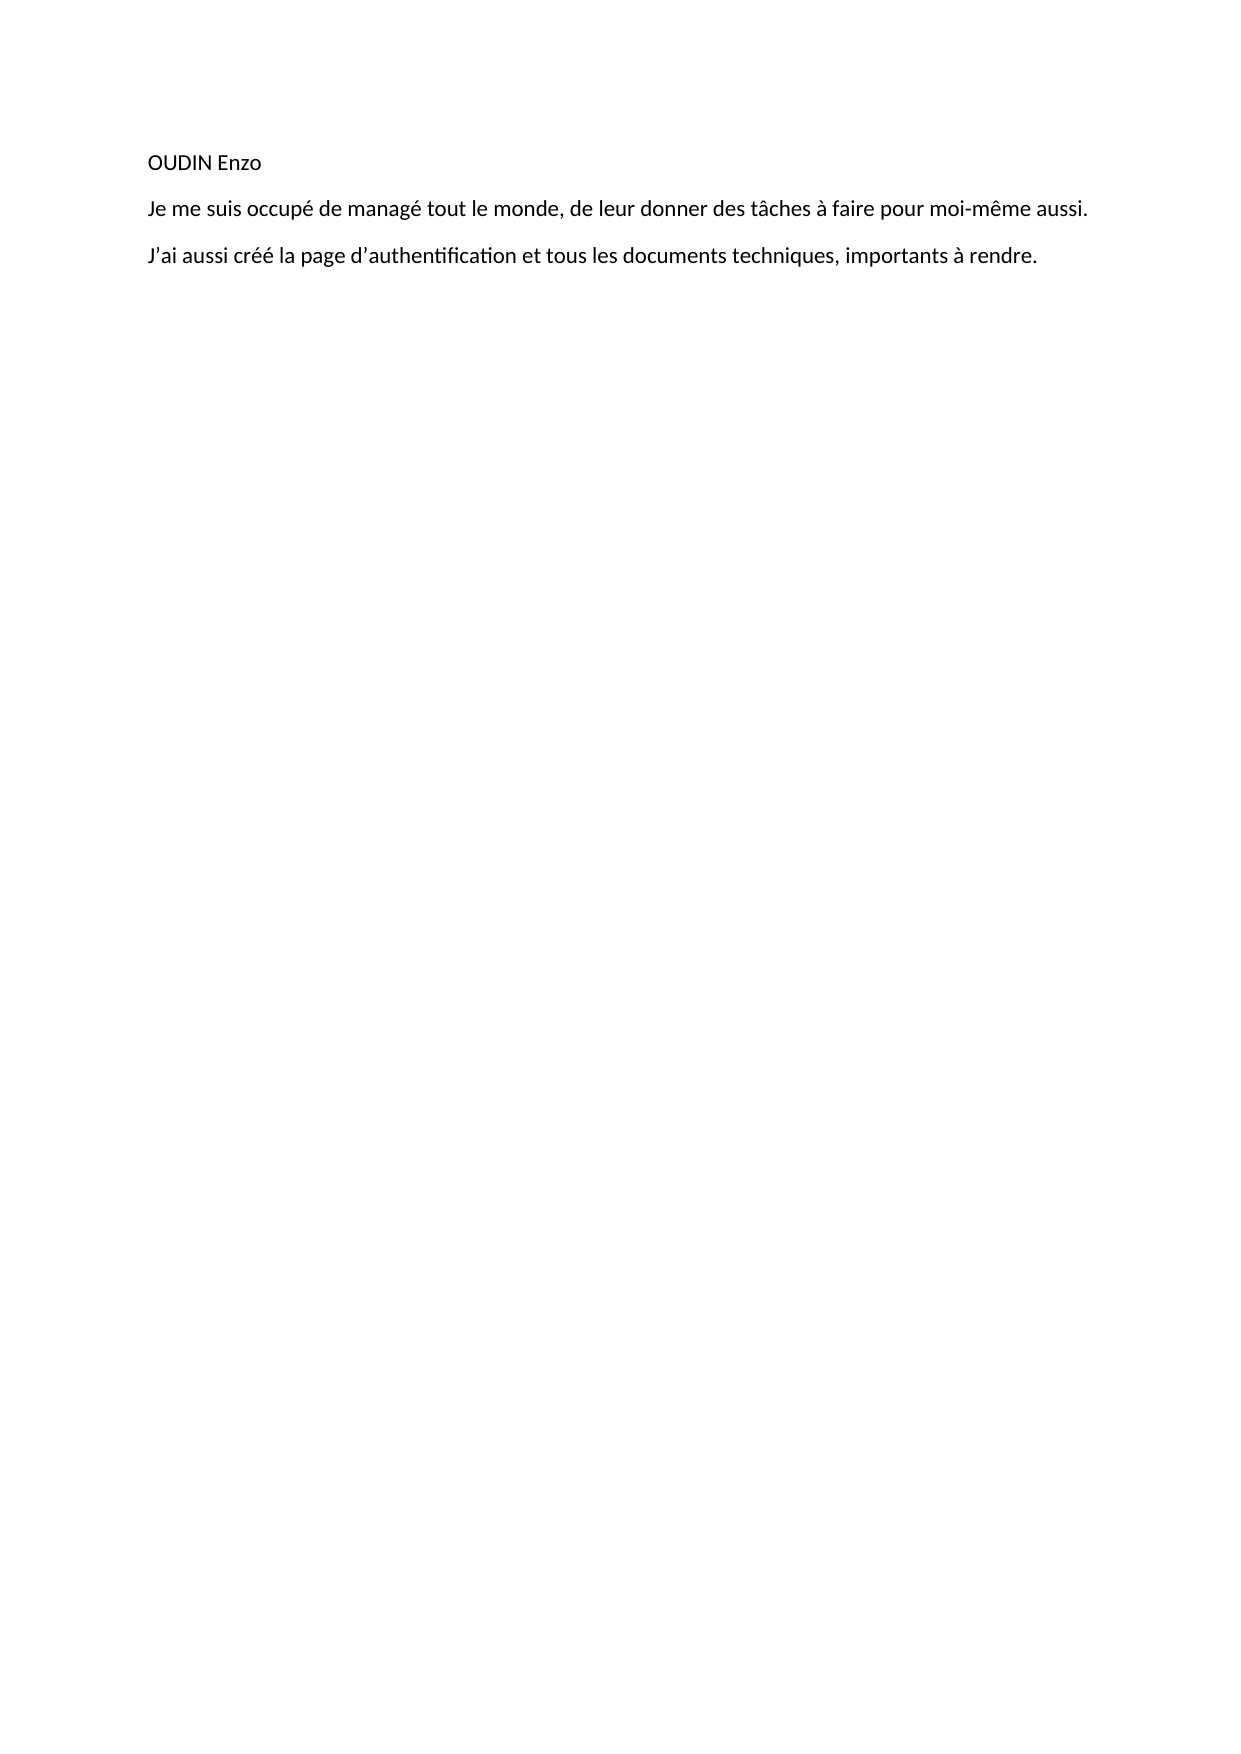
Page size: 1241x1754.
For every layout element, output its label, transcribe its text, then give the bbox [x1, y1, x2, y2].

text OUDIN Enzo [148, 148, 1093, 176]
text Je me suis occupé de managé tout le monde, de leur donner des tâches à faire pour moi-même aussi. [148, 194, 1093, 222]
text J’ai aussi créé la page d’authentification et tous les documents techniques, importants à rendre. [148, 241, 1093, 269]
